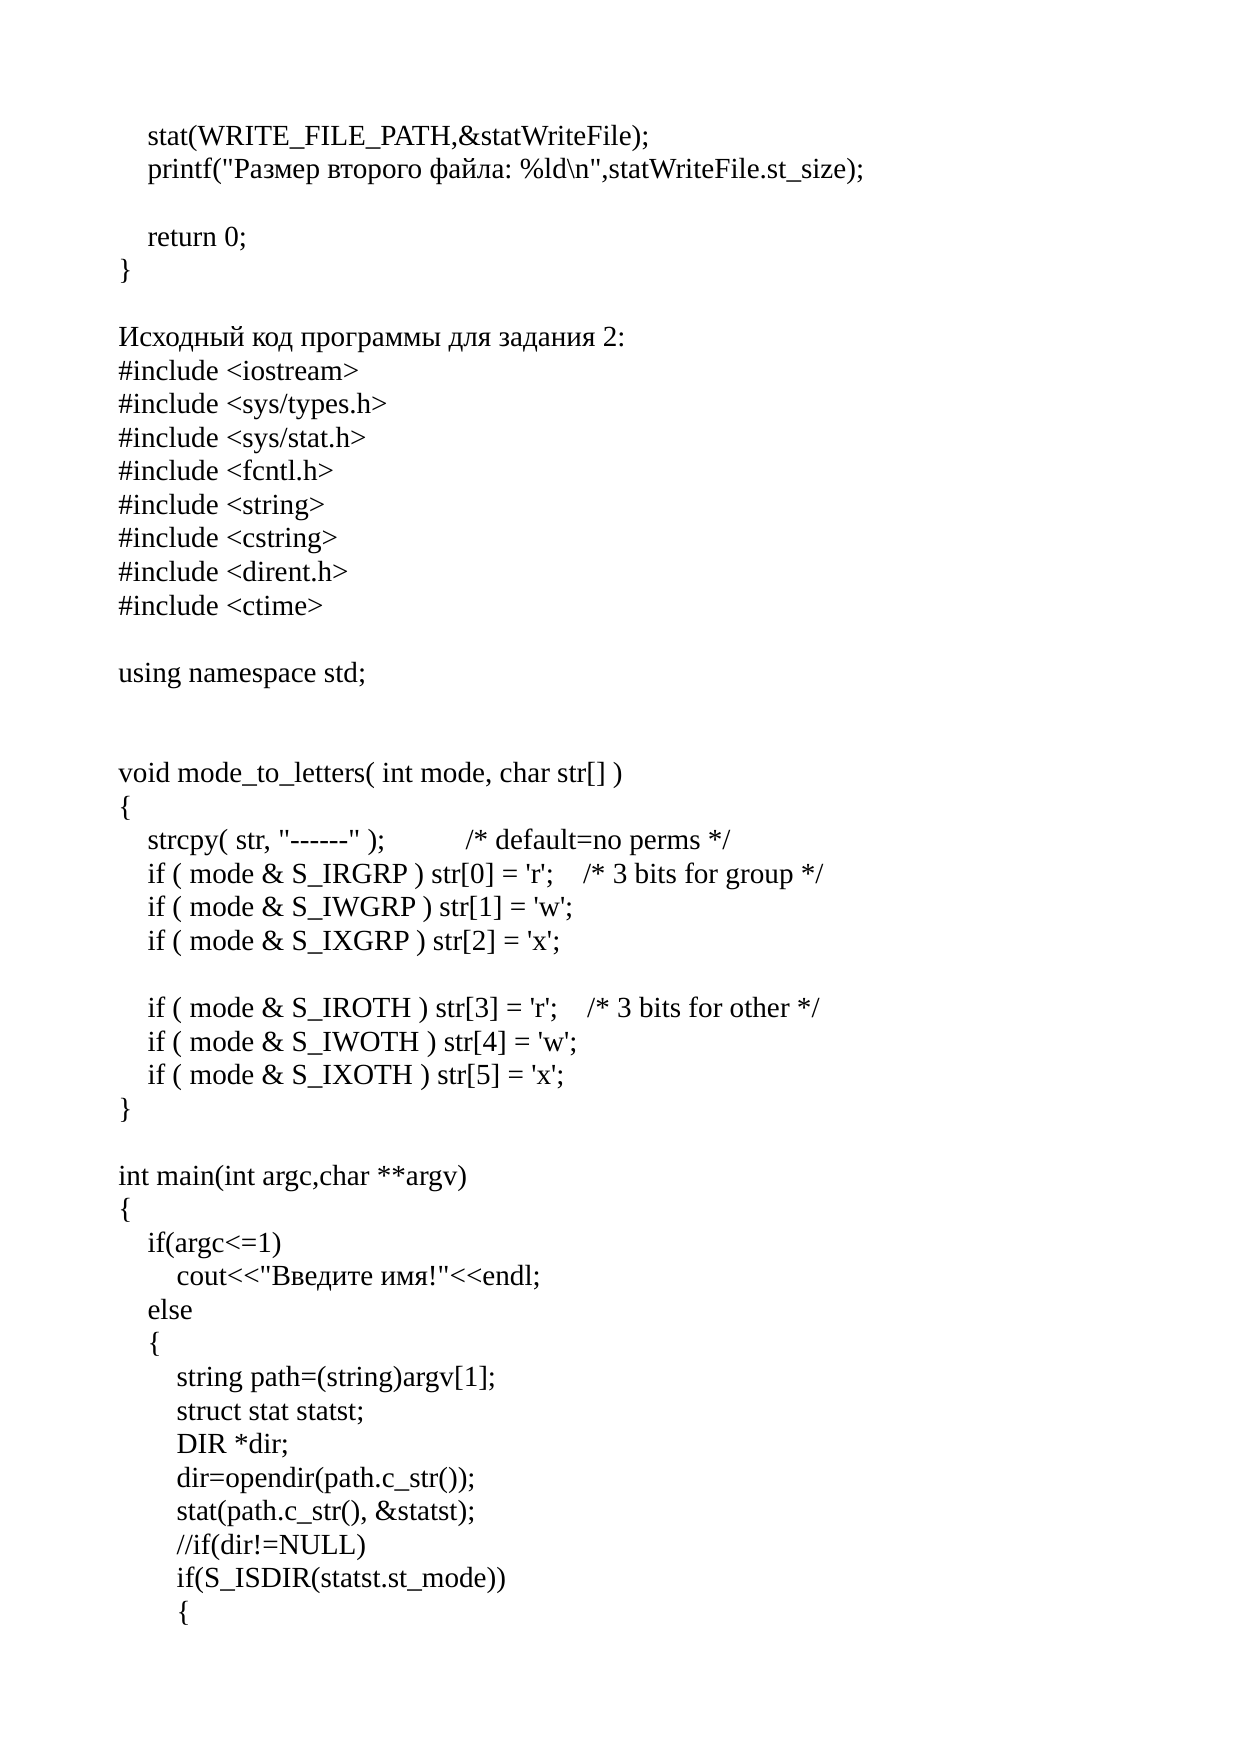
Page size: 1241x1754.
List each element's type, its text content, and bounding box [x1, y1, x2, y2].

text struct stat statst; [118, 1393, 1122, 1426]
text string path=(string)argv[1]; [118, 1359, 1122, 1393]
text #include <string> [118, 487, 1122, 521]
text //if(dir!=NULL) [118, 1527, 1122, 1560]
text if ( mode & S_IXOTH ) str[5] = 'x'; [118, 1057, 1122, 1091]
text #include <ctime> [118, 588, 1122, 621]
text int main(int argc,char **argv) [118, 1158, 1122, 1191]
text { [118, 1191, 1122, 1225]
text } [118, 1091, 1122, 1124]
text if(S_ISDIR(statst.st_mode)) [118, 1560, 1122, 1594]
text cout<<"Введите имя!"<<endl; [118, 1258, 1122, 1292]
text if ( mode & S_IWOTH ) str[4] = 'w'; [118, 1024, 1122, 1057]
text else [118, 1292, 1122, 1326]
text #include <iostream> [118, 353, 1122, 386]
text #include <cstring> [118, 521, 1122, 554]
text #include <fcntl.h> [118, 453, 1122, 487]
text stat(path.c_str(), &statst); [118, 1493, 1122, 1527]
text #include <sys/types.h> [118, 386, 1122, 420]
text using namespace std; [118, 655, 1122, 688]
text if ( mode & S_IXGRP ) str[2] = 'x'; [118, 923, 1122, 957]
text DIR *dir; [118, 1426, 1122, 1460]
text return 0; [118, 219, 1122, 252]
text #include <dirent.h> [118, 554, 1122, 588]
text if ( mode & S_IWGRP ) str[1] = 'w'; [118, 889, 1122, 923]
text { [118, 1326, 1122, 1359]
text printf("Размер второго файла: %ld\n",statWriteFile.st_size); [118, 152, 1122, 185]
text if(argc<=1) [118, 1225, 1122, 1258]
text { [118, 1594, 1122, 1627]
text { [118, 789, 1122, 822]
text } [118, 252, 1122, 286]
text strcpy( str, "------" ); /* default=no perms */ [118, 822, 1122, 856]
text if ( mode & S_IROTH ) str[3] = 'r'; /* 3 bits for other */ [118, 990, 1122, 1024]
text dir=opendir(path.c_str()); [118, 1460, 1122, 1493]
text #include <sys/stat.h> [118, 420, 1122, 453]
text Исходный код программы для задания 2: [118, 319, 1122, 353]
text if ( mode & S_IRGRP ) str[0] = 'r'; /* 3 bits for group */ [118, 856, 1122, 889]
text void mode_to_letters( int mode, char str[] ) [118, 755, 1122, 789]
text stat(WRITE_FILE_PATH,&statWriteFile); [118, 118, 1122, 152]
